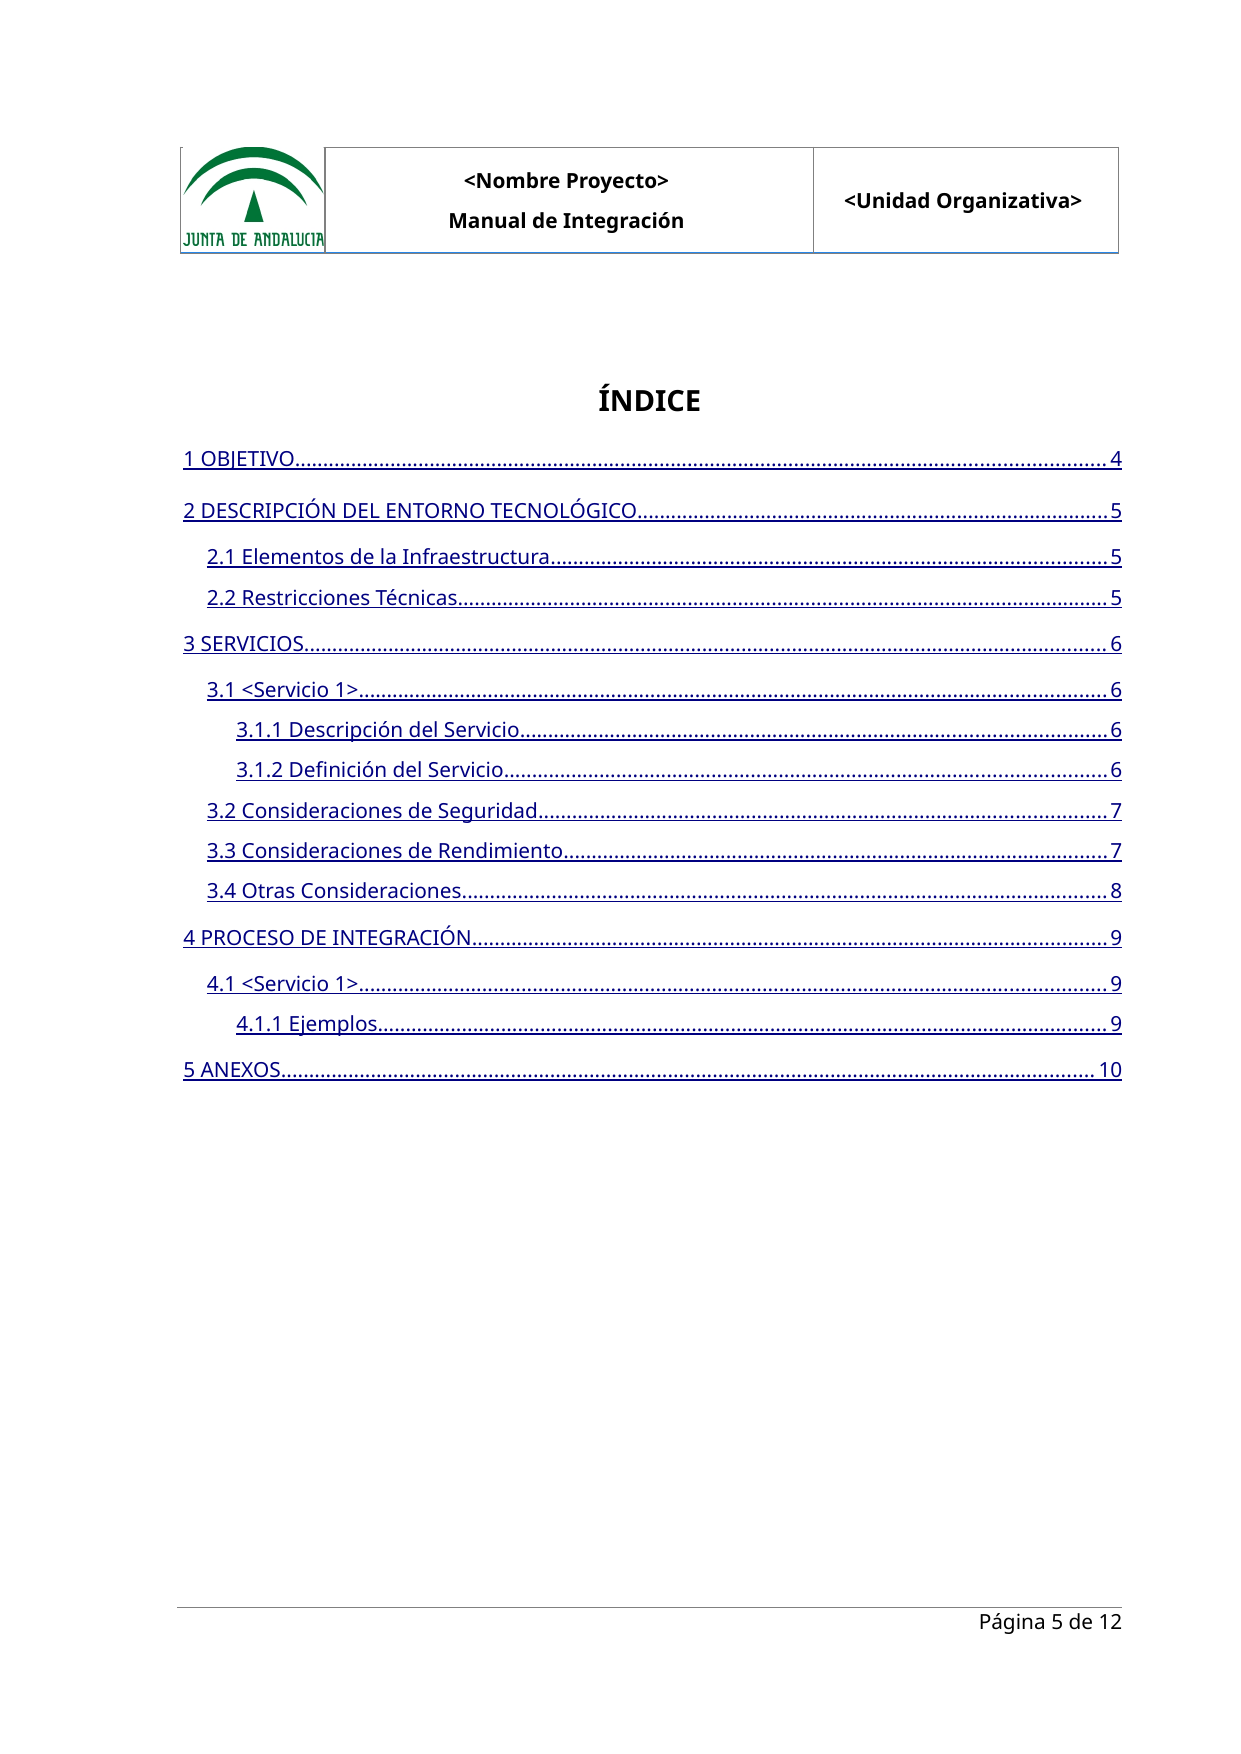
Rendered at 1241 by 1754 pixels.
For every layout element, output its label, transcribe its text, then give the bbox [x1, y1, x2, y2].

text 4 PROCESO DE INTEGRACIÓN 9 [183, 923, 1122, 947]
text 3.1.1 Descripción del Servicio 6 [236, 715, 1122, 739]
text 4.1.1 Ejemplos 9 [236, 1009, 1122, 1033]
picture [183, 147, 324, 246]
text 2.1 Elementos de la Infraestructura 5 [207, 542, 1122, 566]
text 3 SERVICIOS 6 [183, 629, 1122, 653]
text 4.1 <Servicio 1> 9 [207, 969, 1122, 993]
text 2 DESCRIPCIÓN DEL ENTORNO TECNOLÓGICO 5 [183, 496, 1122, 520]
subtitle ÍNDICE [177, 380, 1122, 420]
text 3.1 <Servicio 1> 6 [207, 675, 1122, 699]
text 3.1.2 Definición del Servicio 6 [236, 756, 1122, 780]
text 2.2 Restricciones Técnicas 5 [207, 583, 1122, 607]
text 3.4 Otras Consideraciones 8 [207, 876, 1122, 901]
text 5 ANEXOS 10 [183, 1055, 1122, 1079]
text 3.3 Consideraciones de Rendimiento 7 [207, 836, 1122, 860]
text 1 OBJETIVO 4 [183, 444, 1122, 468]
text 3.2 Consideraciones de Seguridad 7 [207, 796, 1122, 820]
